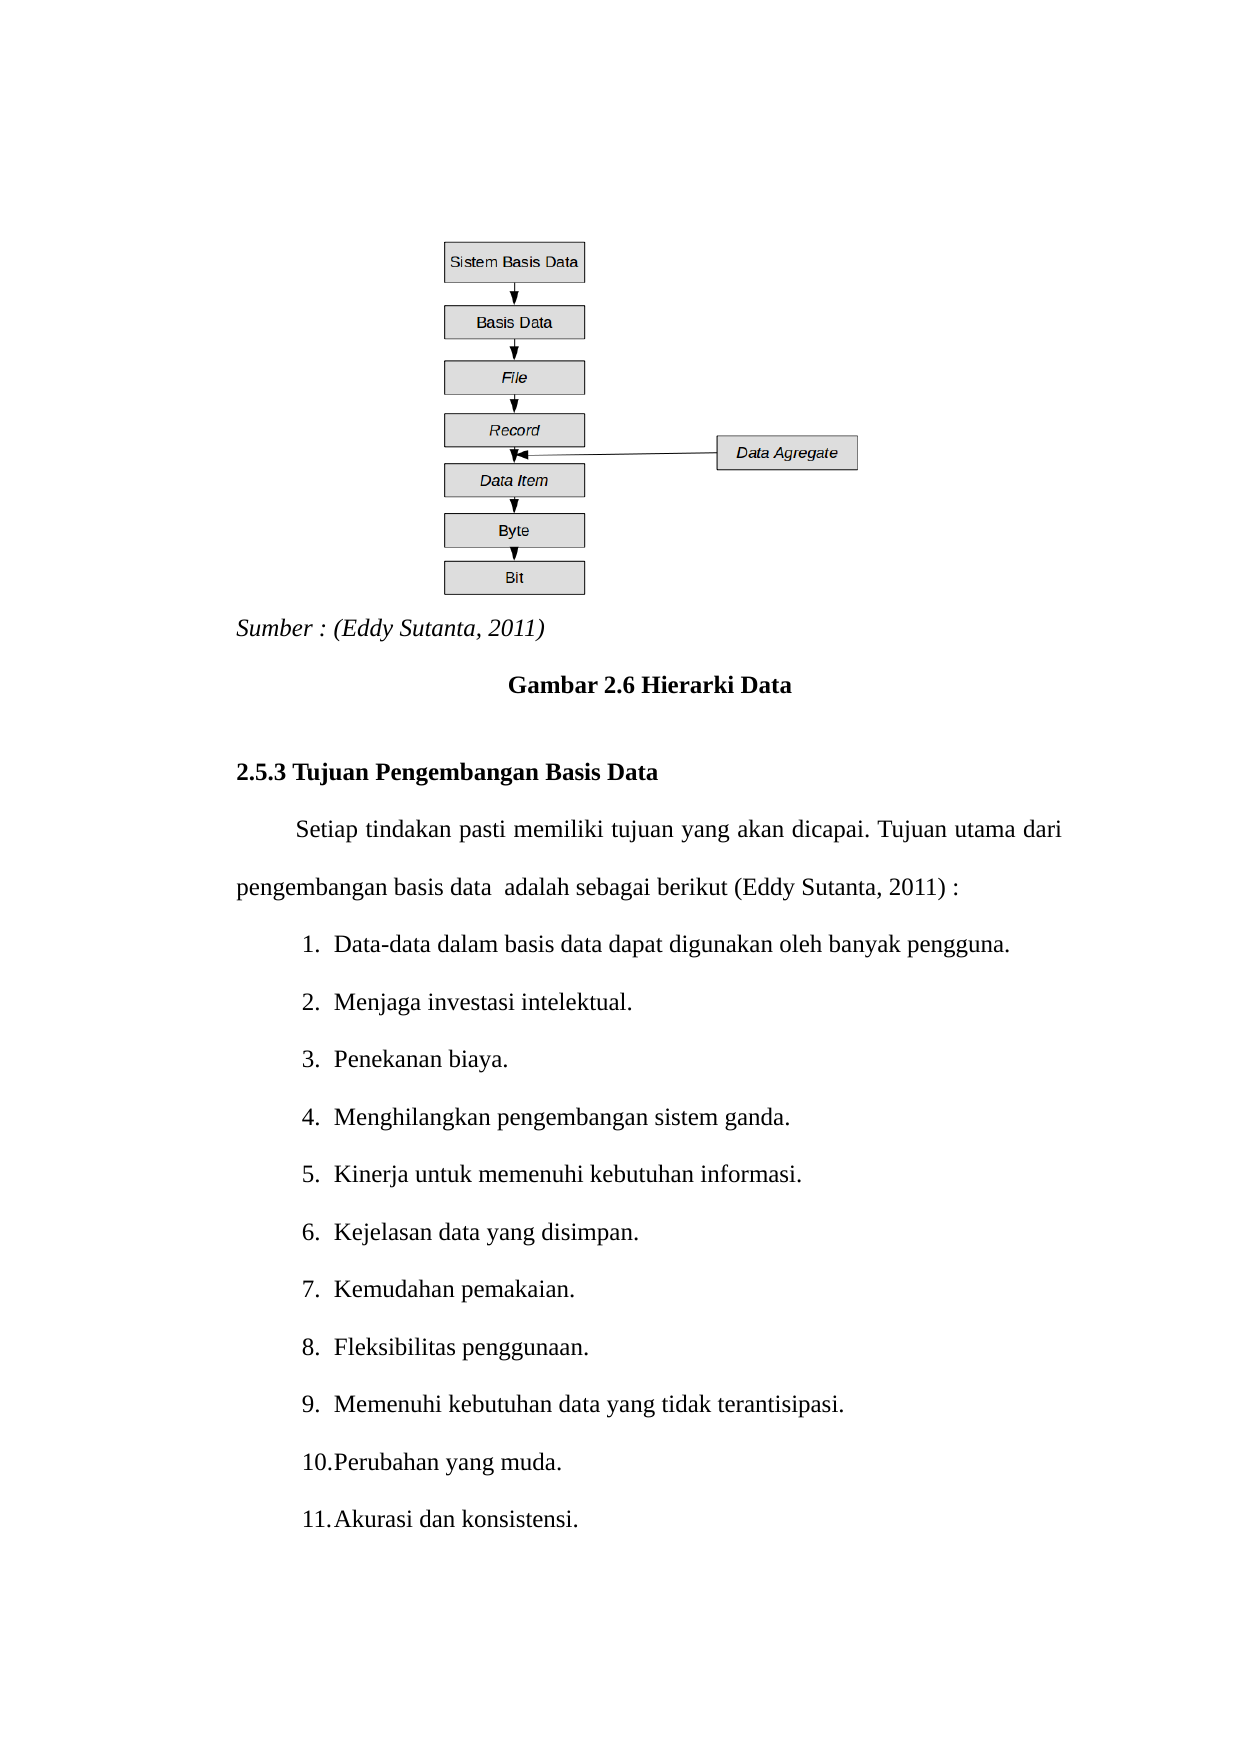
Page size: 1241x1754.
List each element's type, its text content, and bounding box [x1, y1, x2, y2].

text Sumber : (Eddy Sutanta, 2011) [236, 236, 1063, 641]
list Kejelasan data yang disimpan. [295, 1217, 1063, 1246]
list Data-data dalam basis data dapat digunakan oleh banyak pengguna. [295, 929, 1063, 958]
subtitle 2.5.3 Tujuan Pengembangan Basis Data [236, 757, 1063, 786]
list Penekanan biaya. [295, 1044, 1063, 1073]
list Menjaga investasi intelektual. [295, 987, 1063, 1016]
text Setiap tindakan pasti memiliki tujuan yang akan dicapai. Tujuan utama dari pengembangan basis data adalah sebagai berikut (Eddy Sutanta, 2011) : [236, 814, 1063, 901]
list Menghilangkan pengembangan sistem ganda. [295, 1102, 1063, 1131]
list Kemudahan pemakaian. [295, 1274, 1063, 1303]
list Perubahan yang muda. [295, 1447, 1063, 1476]
picture [436, 236, 863, 599]
list Fleksibilitas penggunaan. [295, 1332, 1063, 1361]
text Gambar 2.6 Hierarki Data [236, 671, 1063, 699]
list Memenuhi kebutuhan data yang tidak terantisipasi. [295, 1389, 1063, 1418]
list Kinerja untuk memenuhi kebutuhan informasi. [295, 1159, 1063, 1188]
list Akurasi dan konsistensi. [295, 1504, 1063, 1533]
